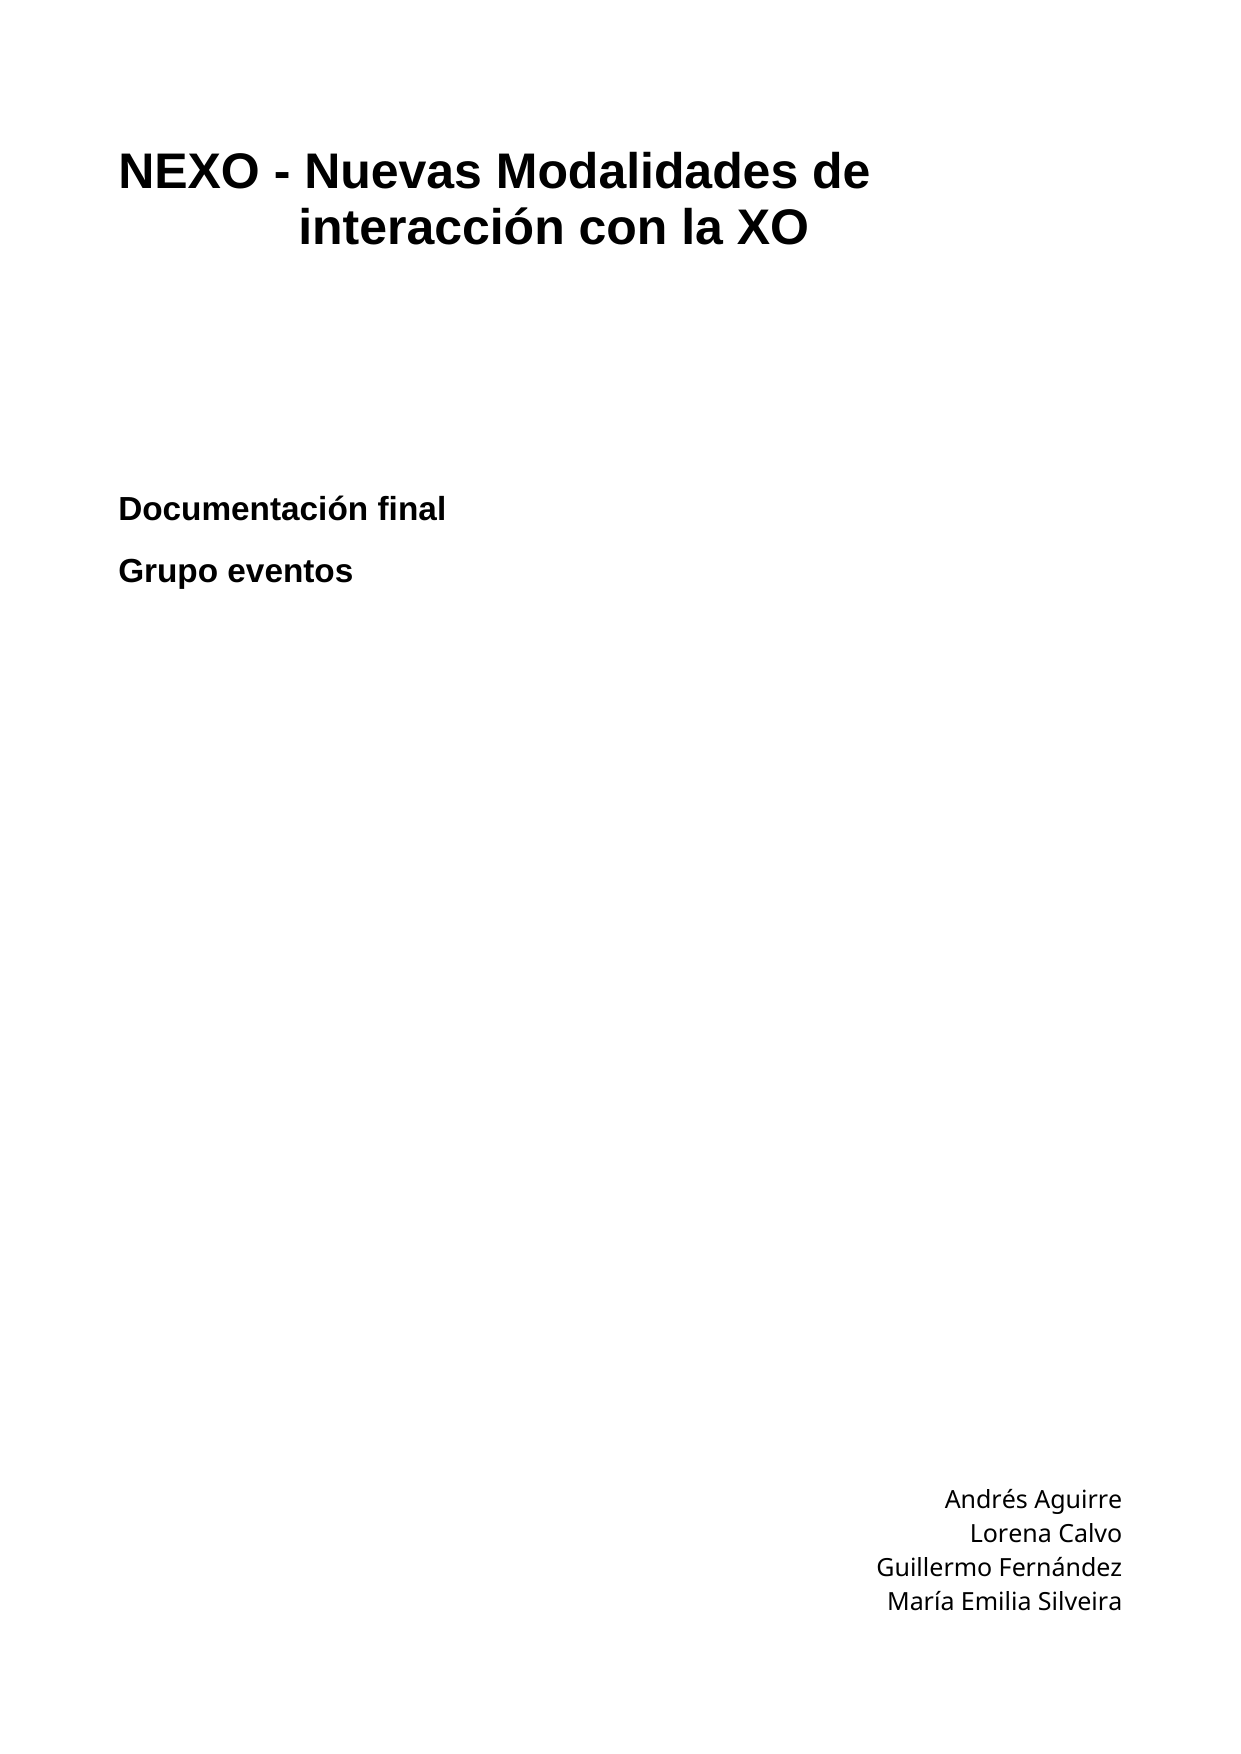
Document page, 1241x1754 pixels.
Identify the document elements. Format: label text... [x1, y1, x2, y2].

subtitle Grupo eventos [118, 553, 1122, 590]
text Lorena Calvo [118, 1516, 1122, 1550]
text Guillermo Fernández [118, 1550, 1122, 1584]
text Andrés Aguirre [118, 1482, 1122, 1516]
subtitle Documentación final [118, 490, 1122, 528]
subtitle NEXO - Nuevas Modalidades de interacción con la XO [118, 143, 1122, 255]
text María Emilia Silveira [118, 1584, 1122, 1618]
